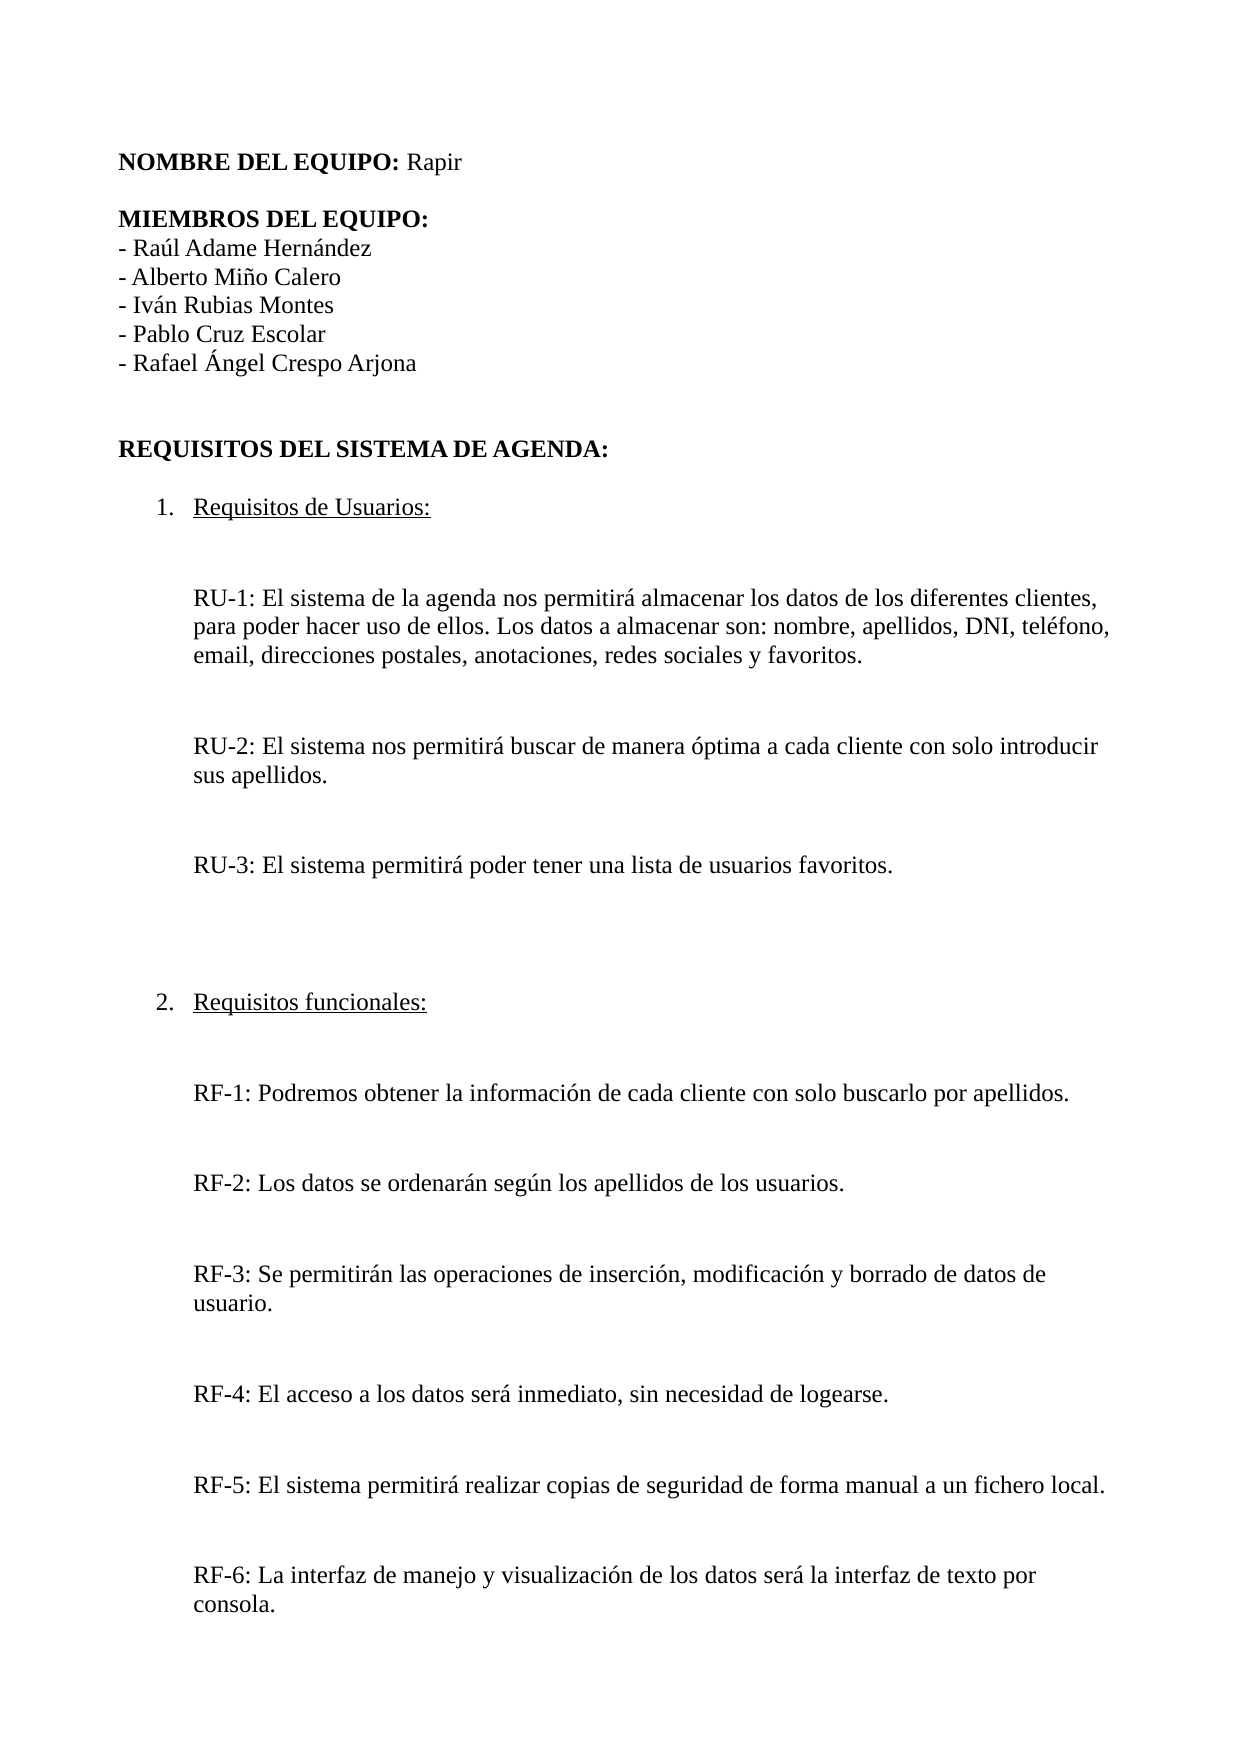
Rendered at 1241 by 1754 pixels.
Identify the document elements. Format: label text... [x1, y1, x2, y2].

list RF-4: El acceso a los datos será inmediato, sin necesidad de logearse. [193, 1379, 1122, 1408]
text NOMBRE DEL EQUIPO: Rapir [118, 147, 1122, 176]
text - Rafael Ángel Crespo Arjona [118, 348, 1122, 377]
text - Raúl Adame Hernández [118, 233, 1122, 262]
list RF-5: El sistema permitirá realizar copias de seguridad de forma manual a un fichero local. [193, 1470, 1122, 1498]
list Requisitos de Usuarios: [156, 492, 1122, 521]
text - Iván Rubias Montes [118, 291, 1122, 319]
list RU-2: El sistema nos permitirá buscar de manera óptima a cada cliente con solo introducir sus apellidos. [193, 731, 1122, 788]
list RU-1: El sistema de la agenda nos permitirá almacenar los datos de los diferentes clientes, para poder hacer uso de ellos. Los datos a almacenar son: nombre, apellidos, DNI, teléfono, email, direcciones postales, anotaciones, redes sociales y favoritos. [193, 583, 1122, 669]
list RF-1: Podremos obtener la información de cada cliente con solo buscarlo por apellidos. [193, 1078, 1122, 1106]
text REQUISITOS DEL SISTEMA DE AGENDA: [118, 434, 1122, 463]
list Requisitos funcionales: [156, 987, 1122, 1016]
text MIEMBROS DEL EQUIPO: [118, 204, 1122, 233]
list RF-3: Se permitirán las operaciones de inserción, modificación y borrado de datos de usuario. [193, 1259, 1122, 1317]
list RU-3: El sistema permitirá poder tener una lista de usuarios favoritos. [193, 851, 1122, 879]
text - Pablo Cruz Escolar [118, 319, 1122, 348]
text - Alberto Miño Calero [118, 262, 1122, 291]
list RF-6: La interfaz de manejo y visualización de los datos será la interfaz de texto por consola. [193, 1561, 1122, 1618]
list RF-2: Los datos se ordenarán según los apellidos de los usuarios. [193, 1168, 1122, 1197]
